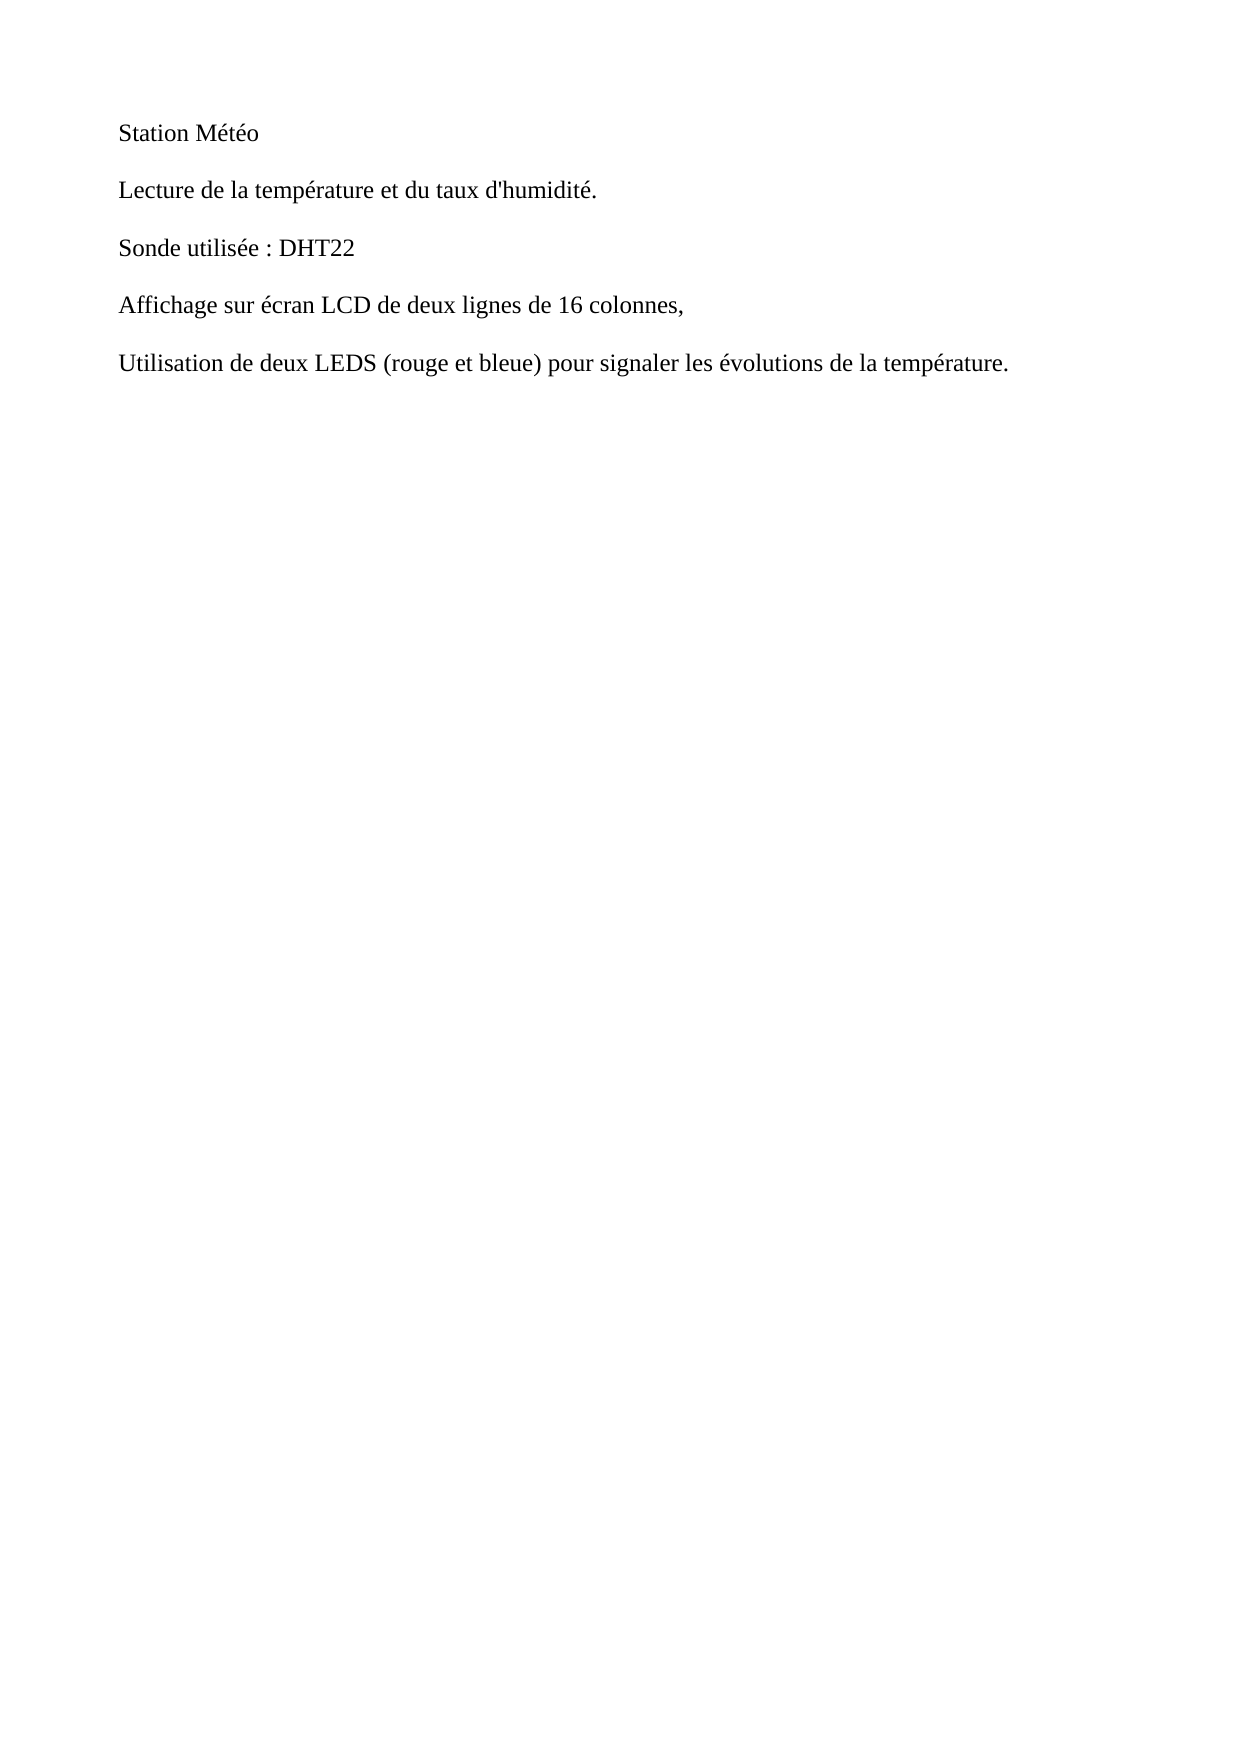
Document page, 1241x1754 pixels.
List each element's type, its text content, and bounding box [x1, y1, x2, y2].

text Station Météo [118, 118, 1122, 147]
text Lecture de la température et du taux d'humidité. [118, 176, 1122, 204]
text Utilisation de deux LEDS (rouge et bleue) pour signaler les évolutions de la température. [118, 348, 1122, 377]
text Sonde utilisée : DHT22 [118, 233, 1122, 262]
text Affichage sur écran LCD de deux lignes de 16 colonnes, [118, 291, 1122, 319]
